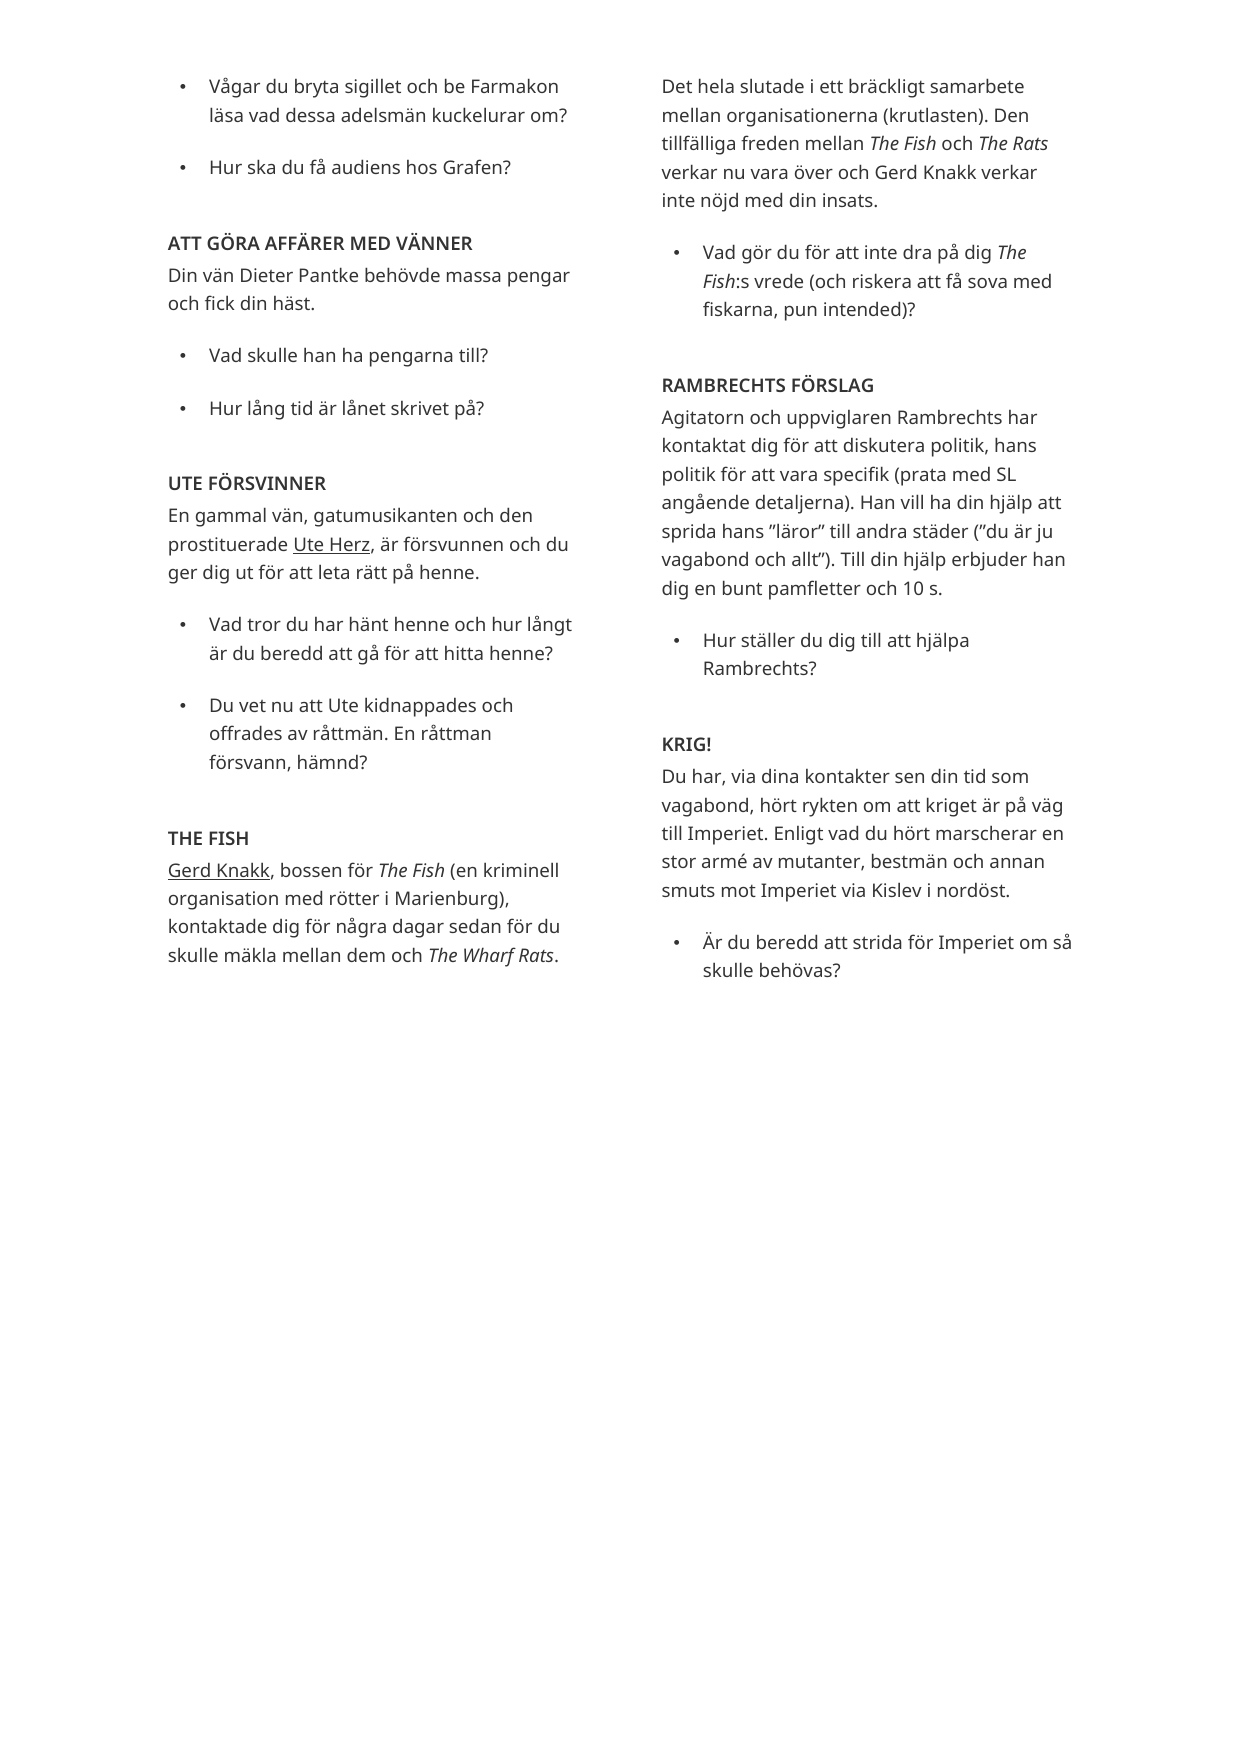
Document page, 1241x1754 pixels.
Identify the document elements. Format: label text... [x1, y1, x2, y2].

subtitle Att göra affärer med vänner [168, 230, 579, 256]
list Du vet nu att Ute kidnappades och offrades av råttmän. En råttman försvann, hämnd? [179, 692, 579, 774]
text Agitatorn och uppviglaren Rambrechts har kontaktat dig för att diskutera politik, hans politik för att vara specifik (prata med SL angående detaljerna). Han vill ha din hjälp att sprida hans ”läror” till andra städer (”du är ju vagabond och allt”). Till din hjälp erbjuder han dig en bunt pamfletter och 10 s. [661, 404, 1072, 601]
subtitle Rambrechts förslag [661, 372, 1072, 398]
list Är du beredd att strida för Imperiet om så skulle behövas? [673, 929, 1072, 1012]
list Vad gör du för att inte dra på dig The Fish:s vrede (och riskera att få sova med fiskarna, pun intended)? [673, 239, 1072, 322]
list Vad skulle han ha pengarna till? [179, 343, 579, 368]
subtitle Ute försvinner [168, 471, 579, 496]
text Gerd Knakk, bossen för The Fish (en kriminell organisation med rötter i Marienburg), kontaktade dig för några dagar sedan för du skulle mäkla mellan dem och The Wharf Rats. [168, 857, 579, 968]
subtitle The Fish [168, 825, 579, 850]
list Hur lång tid är lånet skrivet på? [179, 395, 579, 420]
text Din vän Dieter Pantke behövde massa pengar och fick din häst. [168, 262, 579, 316]
list Vad tror du har hänt henne och hur långt är du beredd att gå för att hitta henne? [179, 612, 579, 666]
list Hur ska du få audiens hos Grafen? [179, 154, 579, 180]
text Det hela slutade i ett bräckligt samarbete mellan organisationerna (krutlasten). Den tillfälliga freden mellan The Fish och The Rats verkar nu vara över och Gerd Knakk verkar inte nöjd med din insats. [661, 74, 1072, 213]
text En gammal vän, gatumusikanten och den prostituerade Ute Herz, är försvunnen och du ger dig ut för att leta rätt på henne. [168, 503, 579, 585]
subtitle Krig! [661, 731, 1072, 757]
list Hur ställer du dig till att hjälpa Rambrechts? [673, 627, 1072, 681]
list Vågar du bryta sigillet och be Farmakon läsa vad dessa adelsmän kuckelurar om? [179, 74, 579, 128]
text Du har, via dina kontakter sen din tid som vagabond, hört rykten om att kriget är på väg till Imperiet. Enligt vad du hört marscherar en stor armé av mutanter, bestmän och annan smuts mot Imperiet via Kislev i nordöst. [661, 763, 1072, 903]
